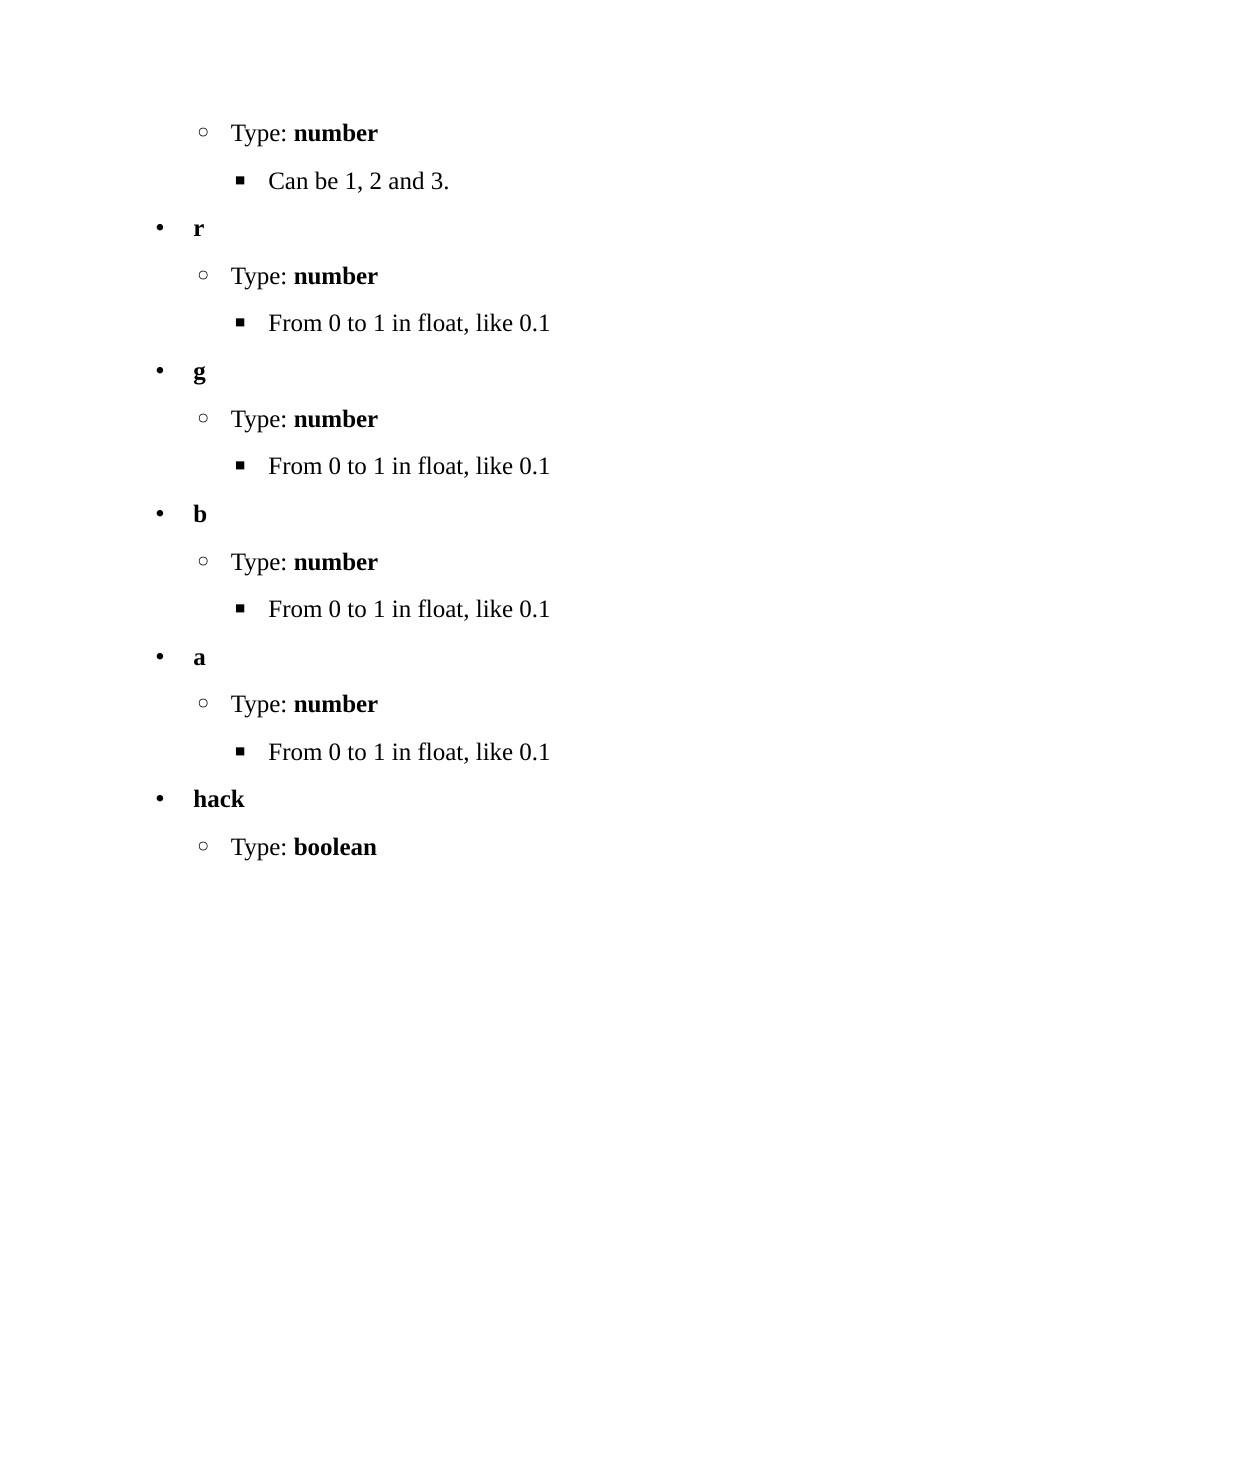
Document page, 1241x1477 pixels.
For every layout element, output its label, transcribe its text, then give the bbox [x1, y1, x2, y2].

list Type: number [193, 547, 1122, 575]
list From 0 to 1 in float, like 0.1 [231, 308, 1122, 337]
list Type: number [193, 689, 1122, 718]
list Type: number [193, 404, 1122, 432]
list g [156, 356, 1122, 385]
list From 0 to 1 in float, like 0.1 [231, 451, 1122, 480]
list Type: boolean [193, 832, 1122, 861]
list Type: number [193, 261, 1122, 290]
list r [156, 213, 1122, 242]
list Can be 1, 2 and 3. [231, 166, 1122, 194]
list From 0 to 1 in float, like 0.1 [231, 594, 1122, 623]
list a [156, 642, 1122, 671]
list From 0 to 1 in float, like 0.1 [231, 737, 1122, 766]
list hack [156, 784, 1122, 813]
list b [156, 499, 1122, 528]
list Type: number [193, 118, 1122, 147]
